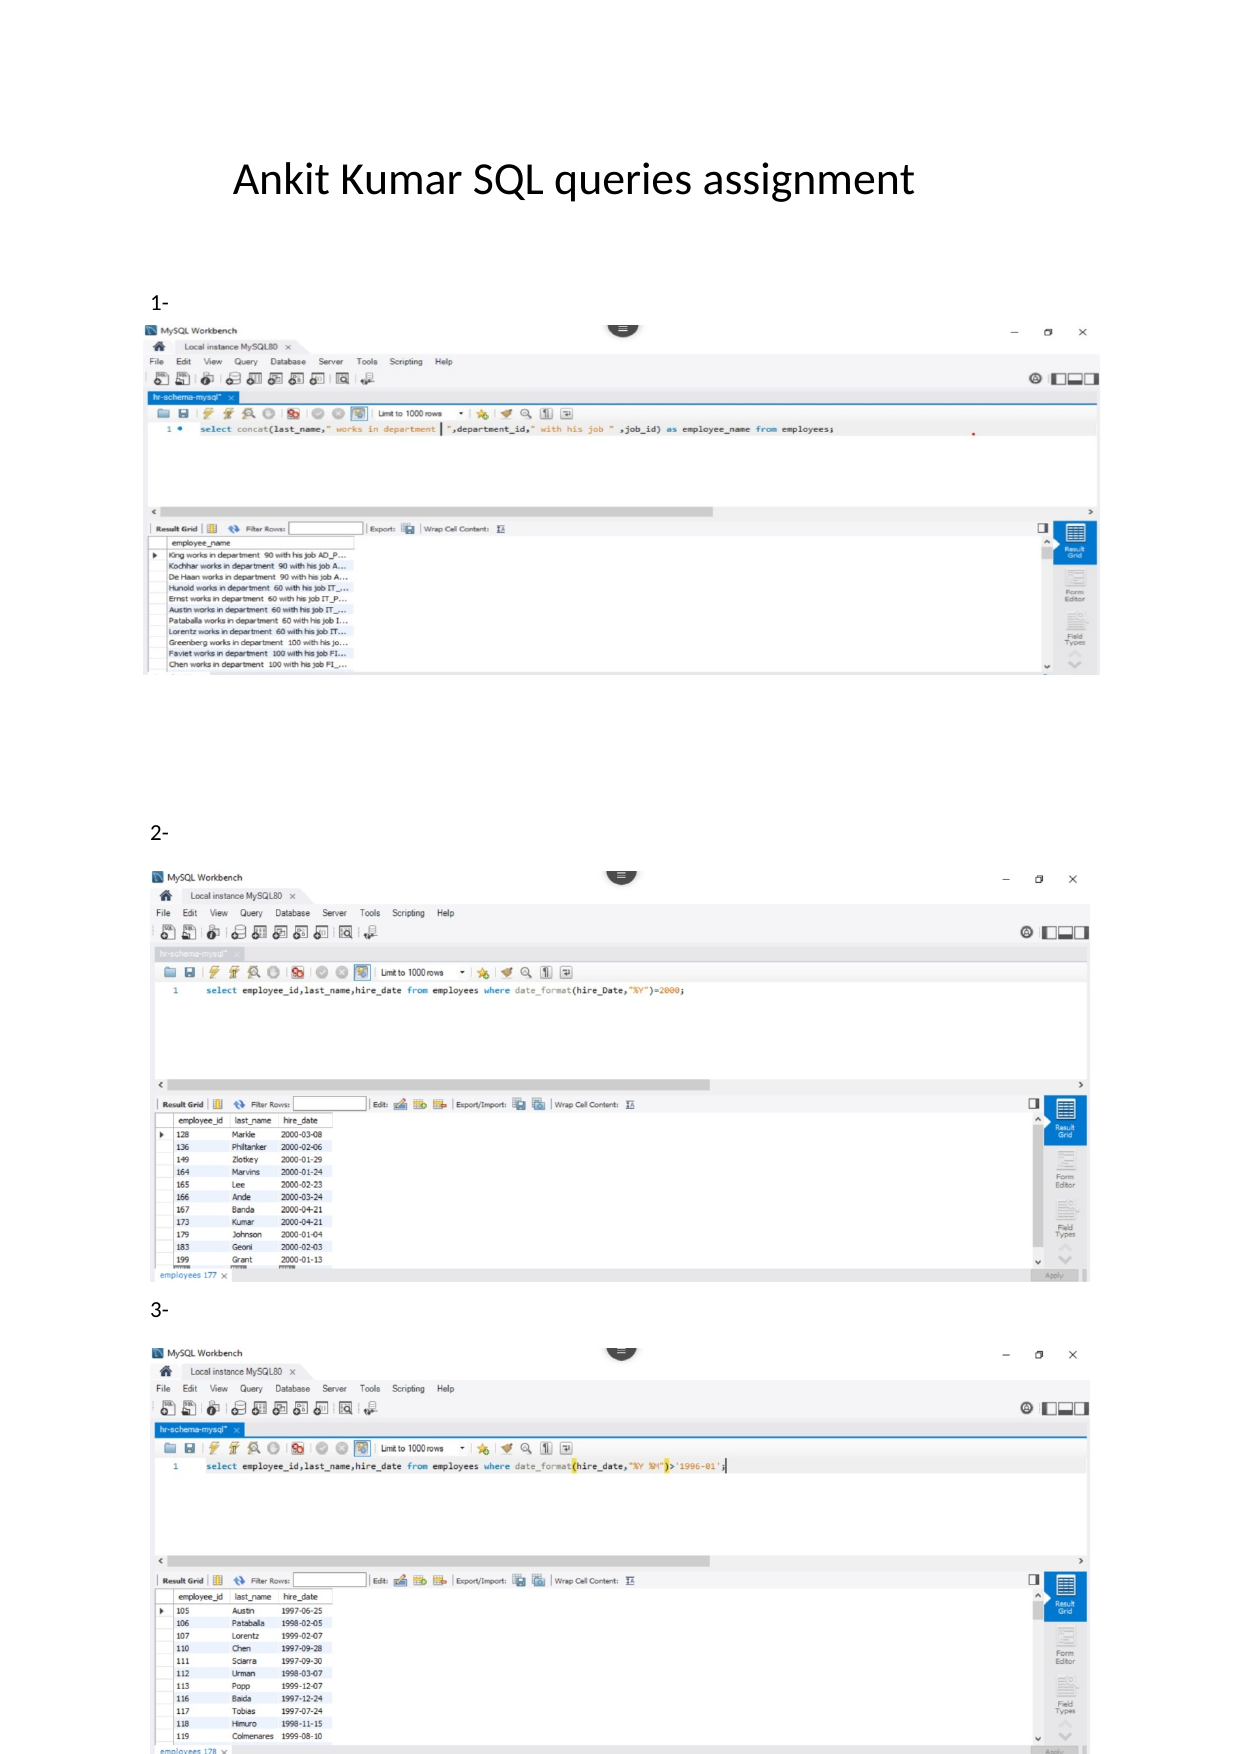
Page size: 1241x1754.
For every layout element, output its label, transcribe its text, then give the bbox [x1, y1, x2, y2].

picture [150, 871, 1091, 1282]
text 3- [150, 1296, 1090, 1323]
picture [150, 1348, 1091, 1754]
text 1- [150, 288, 1090, 316]
text 2- [150, 818, 1090, 846]
picture [143, 325, 1101, 675]
text Ankit Kumar SQL queries assignment [150, 150, 1090, 206]
